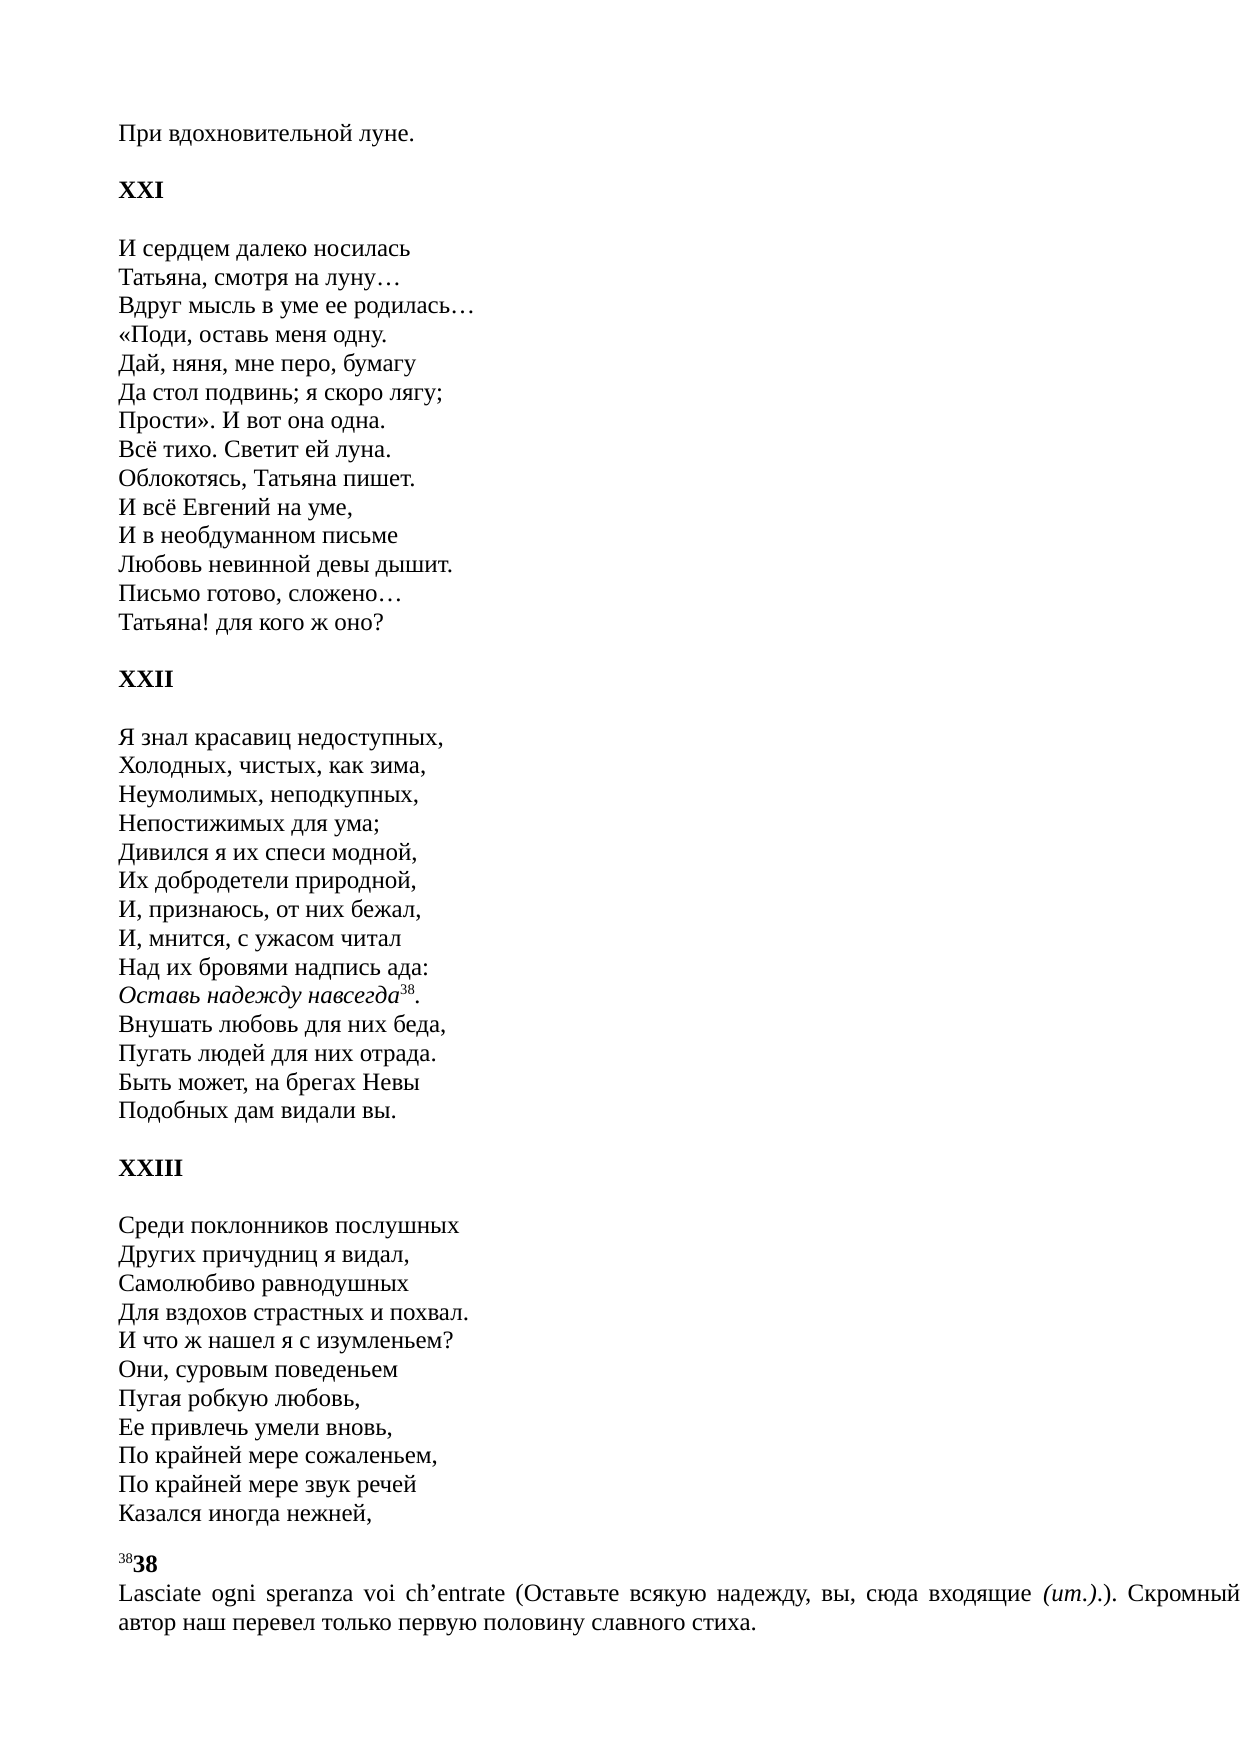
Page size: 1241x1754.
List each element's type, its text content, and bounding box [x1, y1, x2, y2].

text Казался иногда нежней, [118, 1498, 1240, 1527]
text Прости». И вот она одна. [118, 406, 1240, 434]
text Lasciate ogni speranza voi ch’entrate (Оставьте всякую надежду, вы, сюда входящие (ит.).). Скромный автор наш перевел только первую половину славного стиха. [118, 1578, 1240, 1636]
text Дивился я их спеси модной, [118, 837, 1240, 866]
text И в необдуманном письме [118, 521, 1240, 549]
text Они, суровым поведеньем [118, 1354, 1240, 1383]
text Над их бровями надпись ада: [118, 952, 1240, 981]
text Их добродетели природной, [118, 866, 1240, 894]
text Самолюбиво равнодушных [118, 1268, 1240, 1297]
text При вдохновительной луне. [118, 118, 1240, 147]
text И что ж нашел я с изумленьем? [118, 1326, 1240, 1354]
text Татьяна! для кого ж оно? [118, 607, 1240, 636]
text Холодных, чистых, как зима, [118, 751, 1240, 779]
text Да стол подвинь; я скоро лягу; [118, 377, 1240, 406]
text Я знал красавиц недоступных, [118, 722, 1240, 751]
text Оставь надежду навсегда. [118, 981, 1240, 1009]
subtitle XXI [118, 176, 1240, 204]
text Пугая робкую любовь, [118, 1383, 1240, 1412]
text Облокотясь, Татьяна пишет. [118, 463, 1240, 492]
text Непостижимых для ума; [118, 808, 1240, 837]
text И сердцем далеко носилась [118, 233, 1240, 262]
text Других причудниц я видал, [118, 1239, 1240, 1268]
text Пугать людей для них отрада. [118, 1038, 1240, 1067]
subtitle XXIII [118, 1153, 1240, 1182]
text Неумолимых, неподкупных, [118, 779, 1240, 808]
text Дай, няня, мне перо, бумагу [118, 348, 1240, 377]
text Внушать любовь для них беда, [118, 1009, 1240, 1038]
text Подобных дам видали вы. [118, 1096, 1240, 1124]
text По крайней мере звук речей [118, 1469, 1240, 1498]
text Для вздохов страстных и похвал. [118, 1297, 1240, 1326]
text И, мнится, с ужасом читал [118, 923, 1240, 952]
text Татьяна, смотря на луну… [118, 262, 1240, 291]
text И всё Евгений на уме, [118, 492, 1240, 521]
text Всё тихо. Светит ей луна. [118, 434, 1240, 463]
text Вдруг мысль в уме ее родилась… [118, 291, 1240, 319]
text Письмо готово, сложено… [118, 578, 1240, 607]
text Среди поклонников послушных [118, 1211, 1240, 1239]
text По крайней мере сожаленьем, [118, 1441, 1240, 1469]
subtitle XXII [118, 664, 1240, 693]
text Быть может, на брегах Невы [118, 1067, 1240, 1096]
text Любовь невинной девы дышит. [118, 549, 1240, 578]
text И, признаюсь, от них бежал, [118, 894, 1240, 923]
text «Поди, оставь меня одну. [118, 319, 1240, 348]
text Ее привлечь умели вновь, [118, 1412, 1240, 1441]
text 38 [118, 1549, 1240, 1578]
